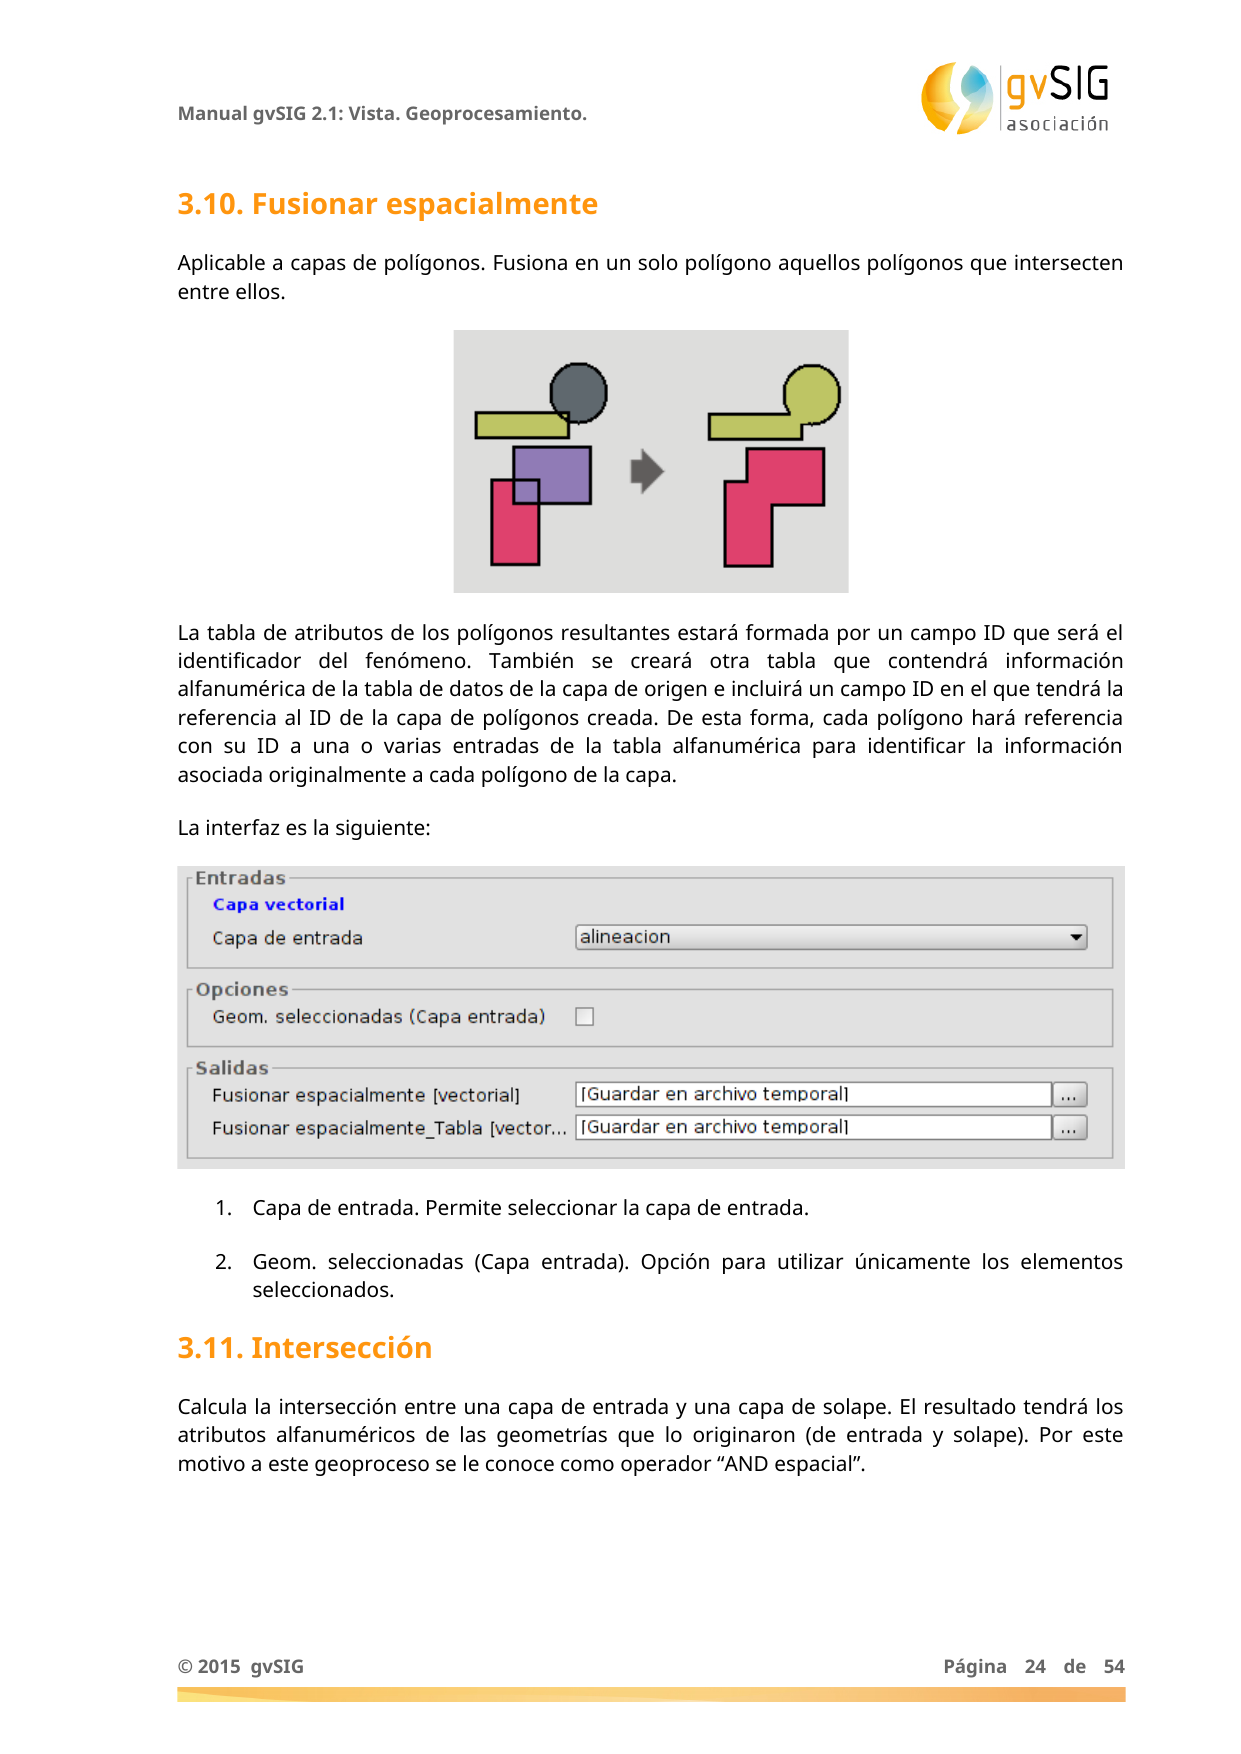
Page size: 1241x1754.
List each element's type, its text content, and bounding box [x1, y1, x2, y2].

list Capa de entrada. Permite seleccionar la capa de entrada. [215, 1193, 1125, 1222]
subtitle 3.11. Intersección [177, 1327, 1125, 1367]
picture [902, 47, 1122, 148]
text Aplicable a capas de polígonos. Fusiona en un solo polígono aquellos polígonos que intersecten entre ellos. [177, 248, 1125, 305]
subtitle 3.10. Fusionar espacialmente [177, 184, 1125, 223]
text La tabla de atributos de los polígonos resultantes estará formada por un campo ID que será el identificador del fenómeno. También se creará otra tabla que contendrá información alfanumérica de la tabla de datos de la capa de origen e incluirá un campo ID en el que tendrá la referencia al ID de la capa de polígonos creada. De esta forma, cada polígono hará referencia con su ID a una o varias entradas de la tabla alfanumérica para identificar la información asociada originalmente a cada polígono de la capa. [177, 618, 1125, 788]
picture [453, 330, 849, 593]
list Geom. seleccionadas (Capa entrada). Opción para utilizar únicamente los elementos seleccionados. [215, 1247, 1125, 1304]
text La interfaz es la siguiente: [177, 813, 1125, 842]
picture [177, 866, 1125, 1169]
text Calcula la intersección entre una capa de entrada y una capa de solape. El resultado tendrá los atributos alfanuméricos de las geometrías que lo originaron (de entrada y solape). Por este motivo a este geoproceso se le conoce como operador “AND espacial”. [177, 1392, 1125, 1477]
picture [177, 1687, 1126, 1702]
